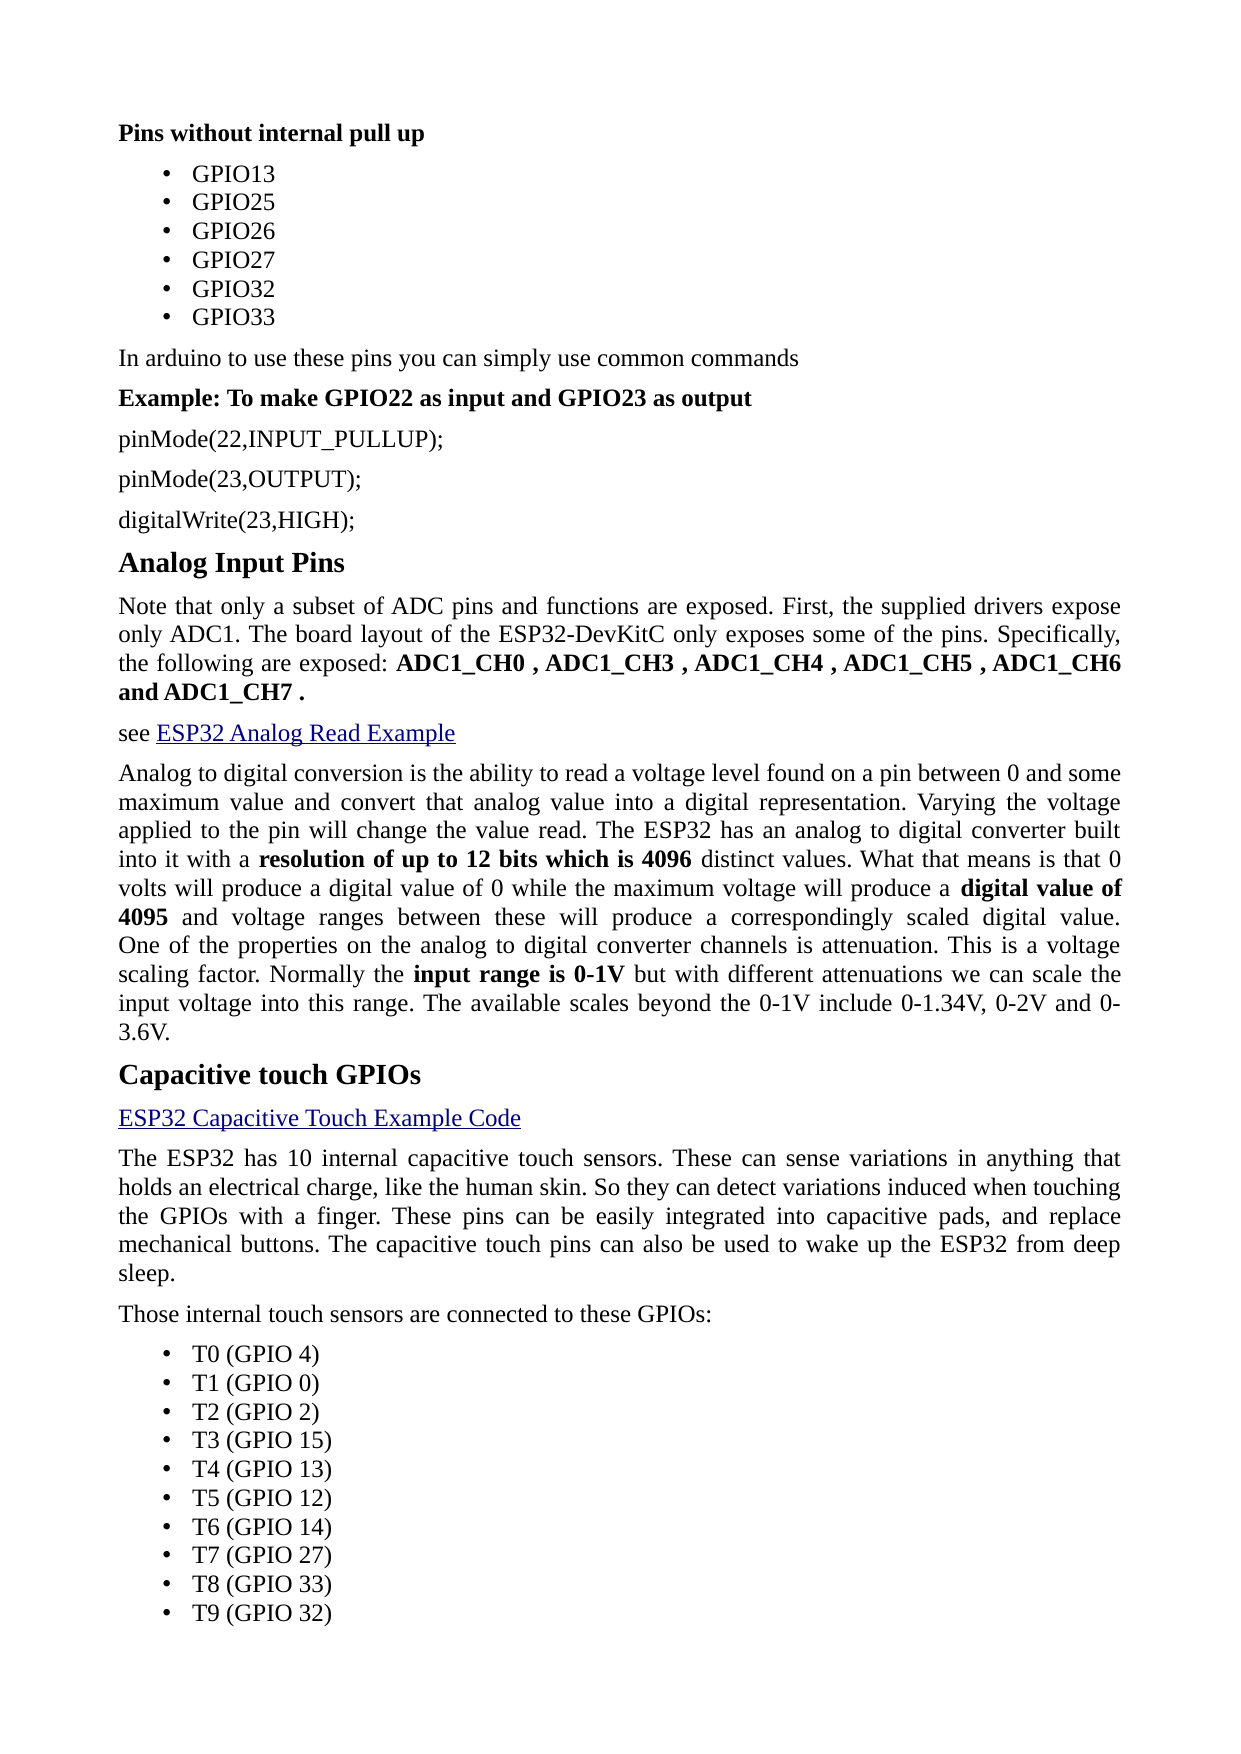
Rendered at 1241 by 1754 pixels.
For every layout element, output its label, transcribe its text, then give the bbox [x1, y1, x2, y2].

list GPIO27 [162, 245, 1122, 274]
text Note that only a subset of ADC pins and functions are exposed. First, the supplied drivers expose only ADC1. The board layout of the ESP32-DevKitC only exposes some of the pins. Specifically, the following are exposed: ADC1_CH0 , ADC1_CH3 , ADC1_CH4 , ADC1_CH5 , ADC1_CH6 and ADC1_CH7 . [118, 591, 1122, 706]
text ESP32 Capacitive Touch Example Code [118, 1103, 1122, 1131]
text In arduino to use these pins you can simply use common commands [118, 343, 1122, 372]
list T2 (GPIO 2) [162, 1397, 1122, 1426]
list T7 (GPIO 27) [162, 1541, 1122, 1569]
list T4 (GPIO 13) [162, 1454, 1122, 1483]
list T8 (GPIO 33) [162, 1569, 1122, 1598]
list GPIO13 [162, 159, 1122, 187]
text pinMode(22,INPUT_PULLUP); [118, 424, 1122, 453]
text pinMode(23,OUTPUT); [118, 464, 1122, 493]
text Example: To make GPIO22 as input and GPIO23 as output [118, 383, 1122, 412]
text Those internal touch sensors are connected to these GPIOs: [118, 1299, 1122, 1327]
subtitle Capacitive touch GPIOs [118, 1057, 1122, 1091]
text Analog to digital conversion is the ability to read a voltage level found on a pin between 0 and some maximum value and convert that analog value into a digital representation. Varying the voltage applied to the pin will change the value read. The ESP32 has an analog to digital converter built into it with a resolution of up to 12 bits which is 4096 distinct values. What that means is that 0 volts will produce a digital value of 0 while the maximum voltage will produce a digital value of 4095 and voltage ranges between these will produce a correspondingly scaled digital value. One of the properties on the analog to digital converter channels is attenuation. This is a voltage scaling factor. Normally the input range is 0-1V but with different attenuations we can scale the input voltage into this range. The available scales beyond the 0-1V include 0-1.34V, 0-2V and 0-3.6V. [118, 758, 1122, 1046]
list T1 (GPIO 0) [162, 1368, 1122, 1397]
list T3 (GPIO 15) [162, 1426, 1122, 1454]
text digitalWrite(23,HIGH); [118, 505, 1122, 534]
list GPIO25 [162, 187, 1122, 216]
list GPIO33 [162, 302, 1122, 331]
list GPIO32 [162, 274, 1122, 302]
list T0 (GPIO 4) [162, 1339, 1122, 1368]
list T9 (GPIO 32) [162, 1598, 1122, 1627]
text see ESP32 Analog Read Example [118, 718, 1122, 746]
text The ESP32 has 10 internal capacitive touch sensors. These can sense variations in anything that holds an electrical charge, like the human skin. So they can detect variations induced when touching the GPIOs with a finger. These pins can be easily integrated into capacitive pads, and replace mechanical buttons. The capacitive touch pins can also be used to wake up the ESP32 from deep sleep. [118, 1143, 1122, 1287]
list GPIO26 [162, 216, 1122, 245]
list T6 (GPIO 14) [162, 1512, 1122, 1541]
list T5 (GPIO 12) [162, 1483, 1122, 1512]
text Pins without internal pull up [118, 118, 1122, 147]
subtitle Analog Input Pins [118, 546, 1122, 579]
